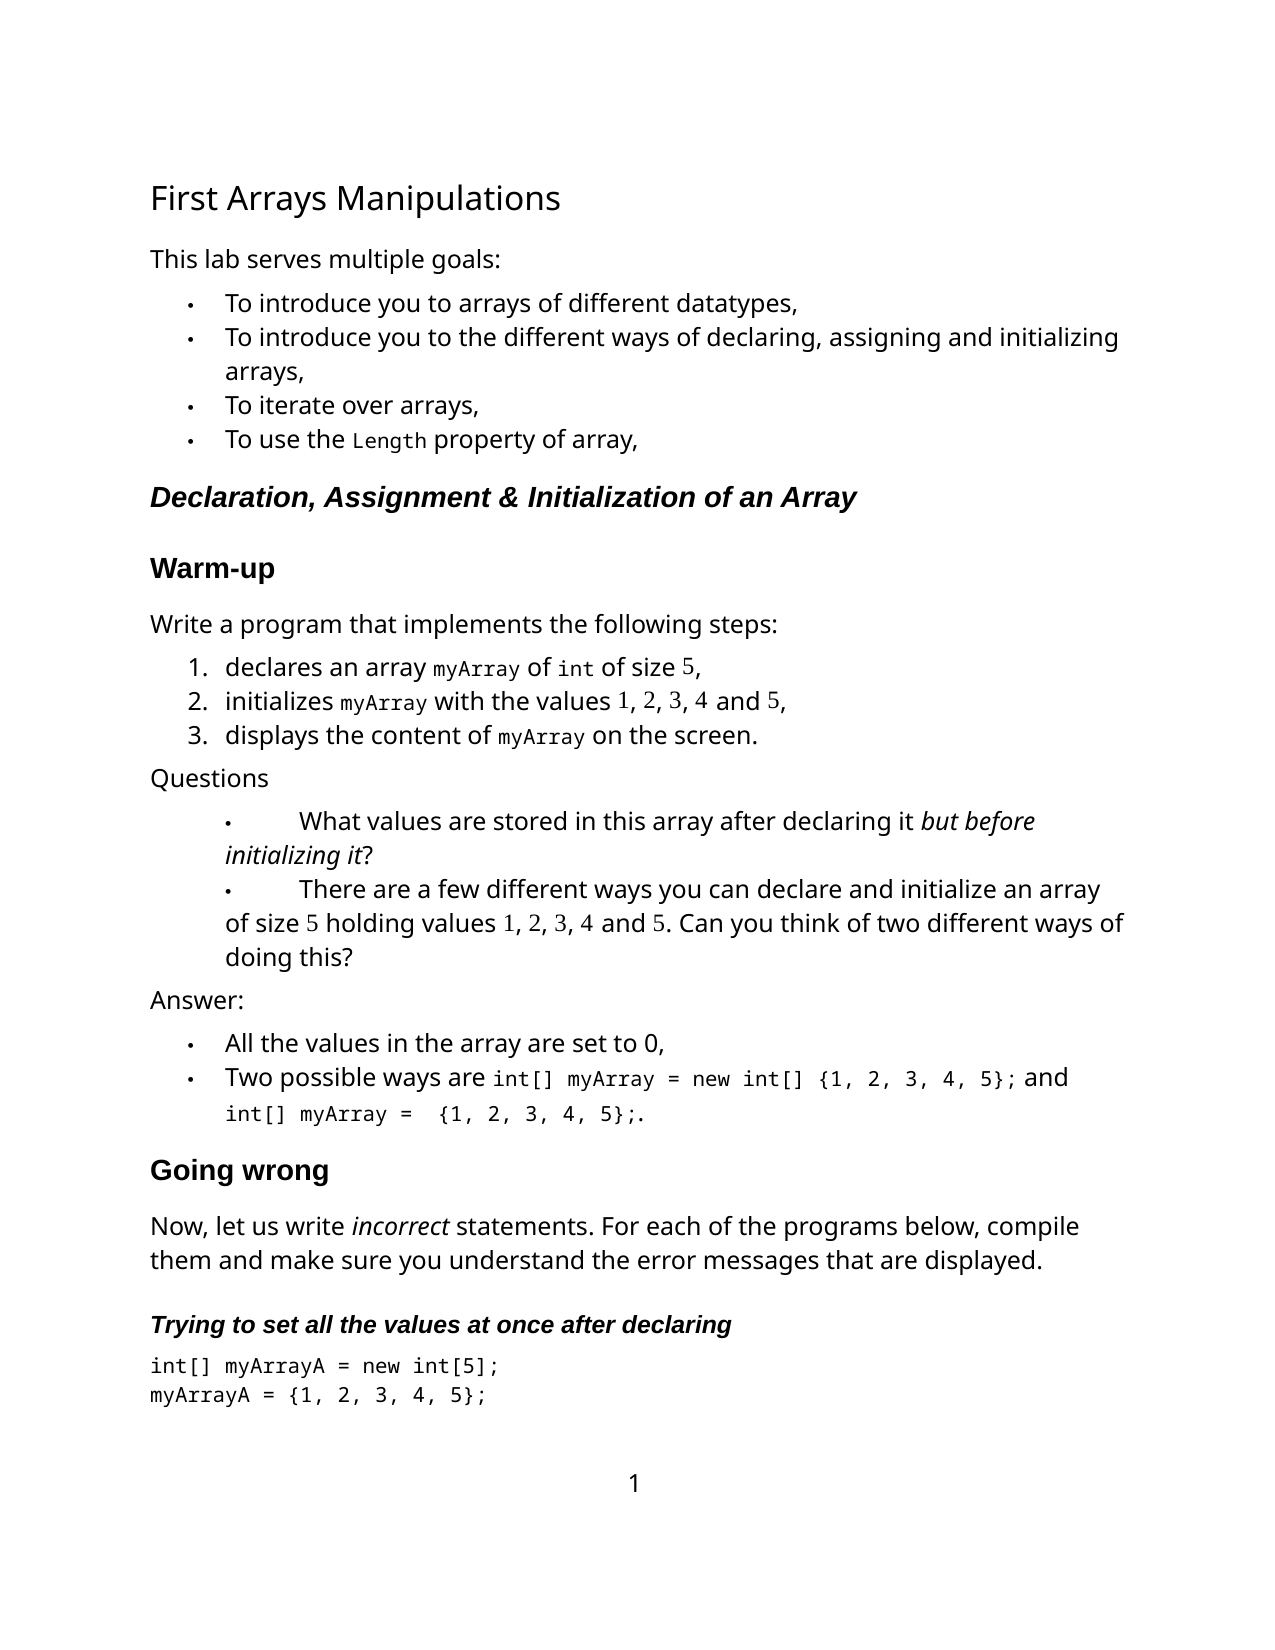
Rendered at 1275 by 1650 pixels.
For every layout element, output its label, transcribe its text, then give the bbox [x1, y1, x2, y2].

list declares an array myArray of int of size , [187, 649, 1125, 684]
list Two possible ways are int[] myArray = new int[] {1, 2, 3, 4, 5}; and int[] myArray = {1, 2, 3, 4, 5};. [187, 1060, 1125, 1128]
list All the values in the array are set to 0, [187, 1026, 1125, 1060]
subtitle Trying to set all the values at once after declaring [150, 1310, 1125, 1339]
list displays the content of myArray on the screen. [187, 718, 1125, 752]
list What values are stored in this array after declaring it but before initializing it? [225, 804, 1125, 872]
text int[] myArrayA = new int[5]; [150, 1351, 1125, 1380]
text Questions [150, 761, 1125, 795]
text Answer: [150, 983, 1125, 1017]
text Write a program that implements the following steps: [150, 607, 1125, 641]
list initializes myArray with the values , , , and , [187, 684, 1125, 718]
text This lab serves multiple goals: [150, 242, 1125, 276]
subtitle First Arrays Manipulations [150, 175, 1125, 221]
list To iterate over arrays, [187, 387, 1125, 421]
text myArrayA = {1, 2, 3, 4, 5}; [150, 1380, 1125, 1408]
list To use the Length property of array, [187, 421, 1125, 456]
subtitle Warm-up [150, 552, 1125, 585]
list To introduce you to arrays of different datatypes, [187, 285, 1125, 319]
subtitle Going wrong [150, 1153, 1125, 1187]
list To introduce you to the different ways of declaring, assigning and initializing arrays, [187, 319, 1125, 387]
subtitle Declaration, Assignment & Initialization of an Array [150, 481, 1125, 514]
text Now, let us write incorrect statements. For each of the programs below, compile them and make sure you understand the error messages that are displayed. [150, 1208, 1125, 1276]
list There are a few different ways you can declare and initialize an array of size holding values , , , and . Can you think of two different ways of doing this? [225, 872, 1125, 974]
